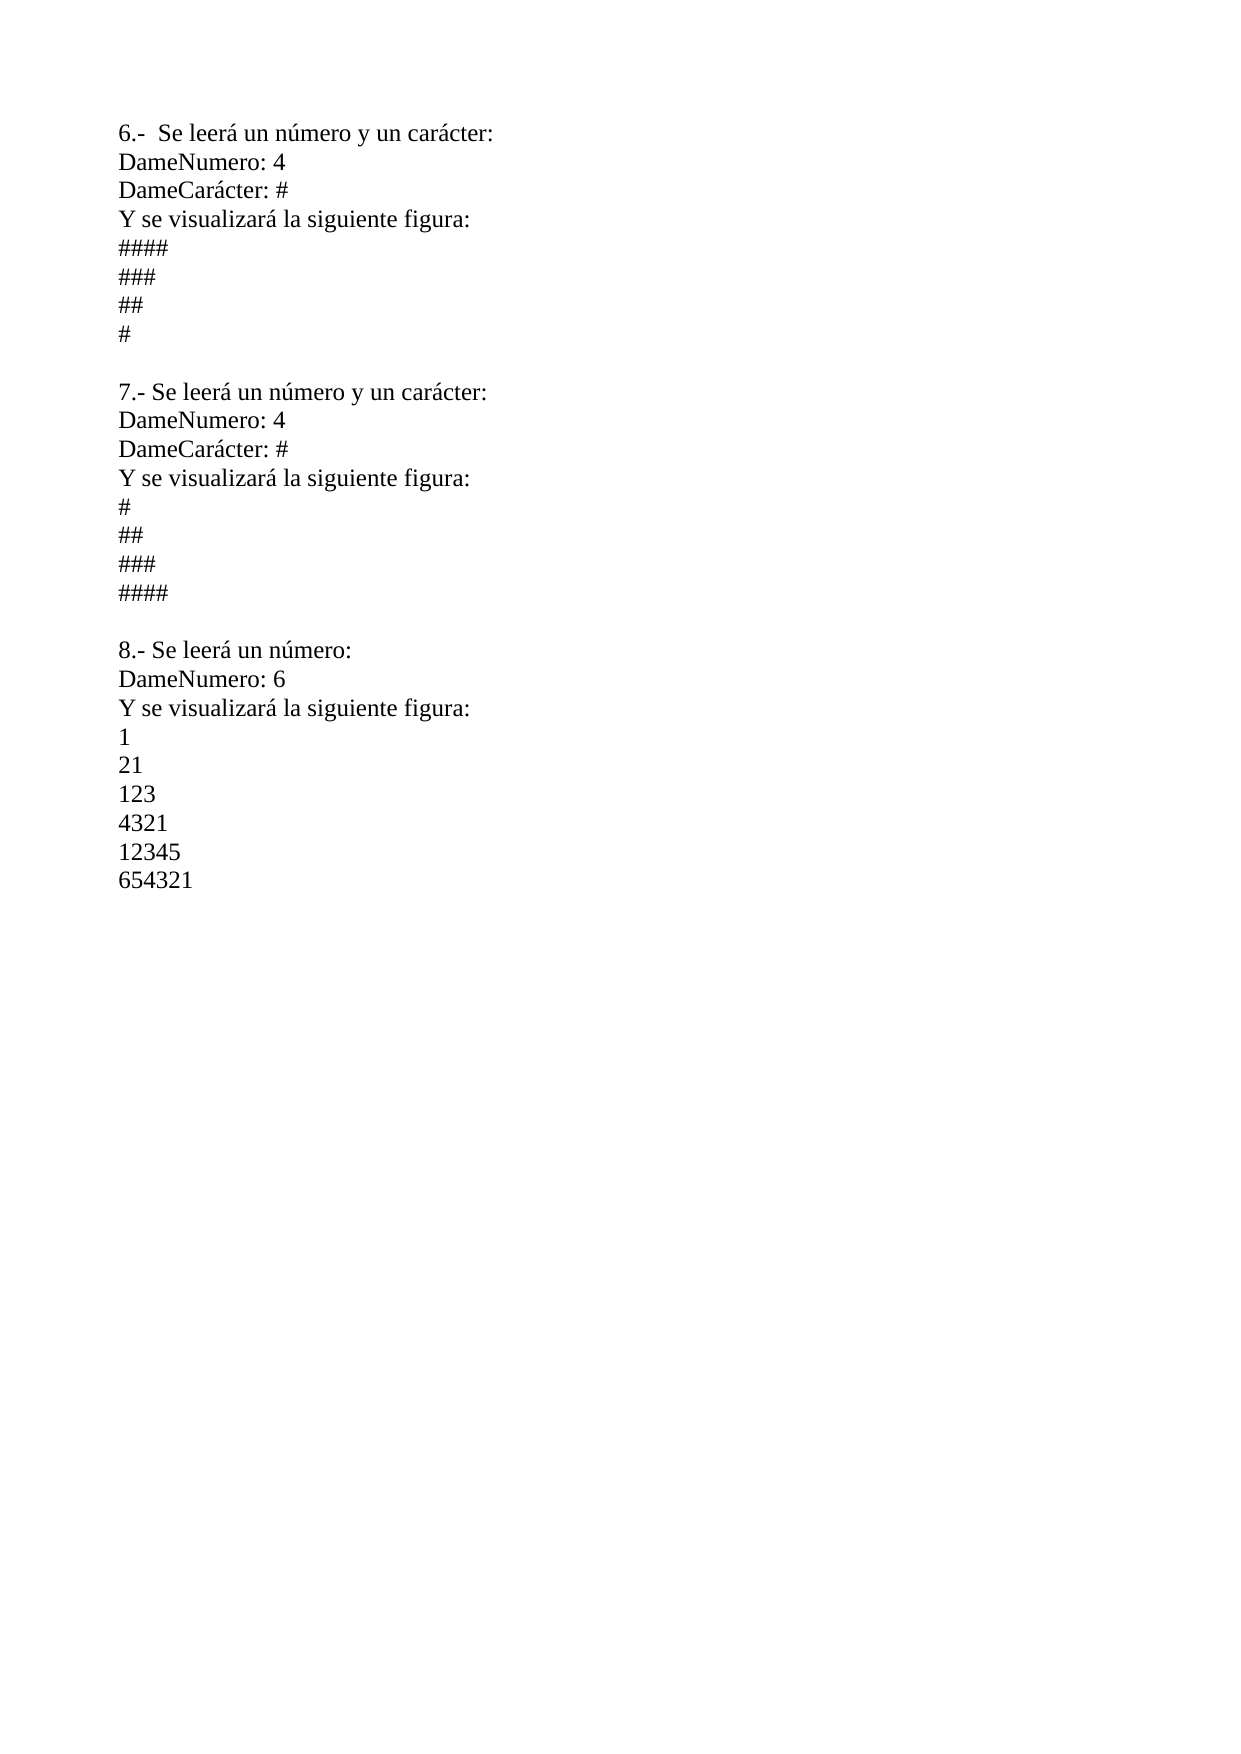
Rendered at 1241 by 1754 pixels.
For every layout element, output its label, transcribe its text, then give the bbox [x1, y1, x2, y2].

text DameCarácter: # [118, 176, 1122, 204]
text 7.- Se leerá un número y un carácter: [118, 377, 1122, 406]
text ## [118, 291, 1122, 319]
text 1 [118, 722, 1122, 751]
text 8.- Se leerá un número: [118, 636, 1122, 664]
text DameNumero: 6 [118, 664, 1122, 693]
text DameNumero: 4 [118, 406, 1122, 434]
text Y se visualizará la siguiente figura: [118, 204, 1122, 233]
text Y se visualizará la siguiente figura: [118, 693, 1122, 722]
text 654321 [118, 866, 1122, 894]
text ## [118, 521, 1122, 549]
text DameNumero: 4 [118, 147, 1122, 176]
text 21 [118, 751, 1122, 779]
text #### [118, 578, 1122, 607]
text DameCarácter: # [118, 434, 1122, 463]
text #### [118, 233, 1122, 262]
text 123 [118, 779, 1122, 808]
text # [118, 492, 1122, 521]
text ### [118, 262, 1122, 291]
text 12345 [118, 837, 1122, 866]
text Y se visualizará la siguiente figura: [118, 463, 1122, 492]
text ### [118, 549, 1122, 578]
text 6.- Se leerá un número y un carácter: [118, 118, 1122, 147]
text # [118, 319, 1122, 348]
text 4321 [118, 808, 1122, 837]
